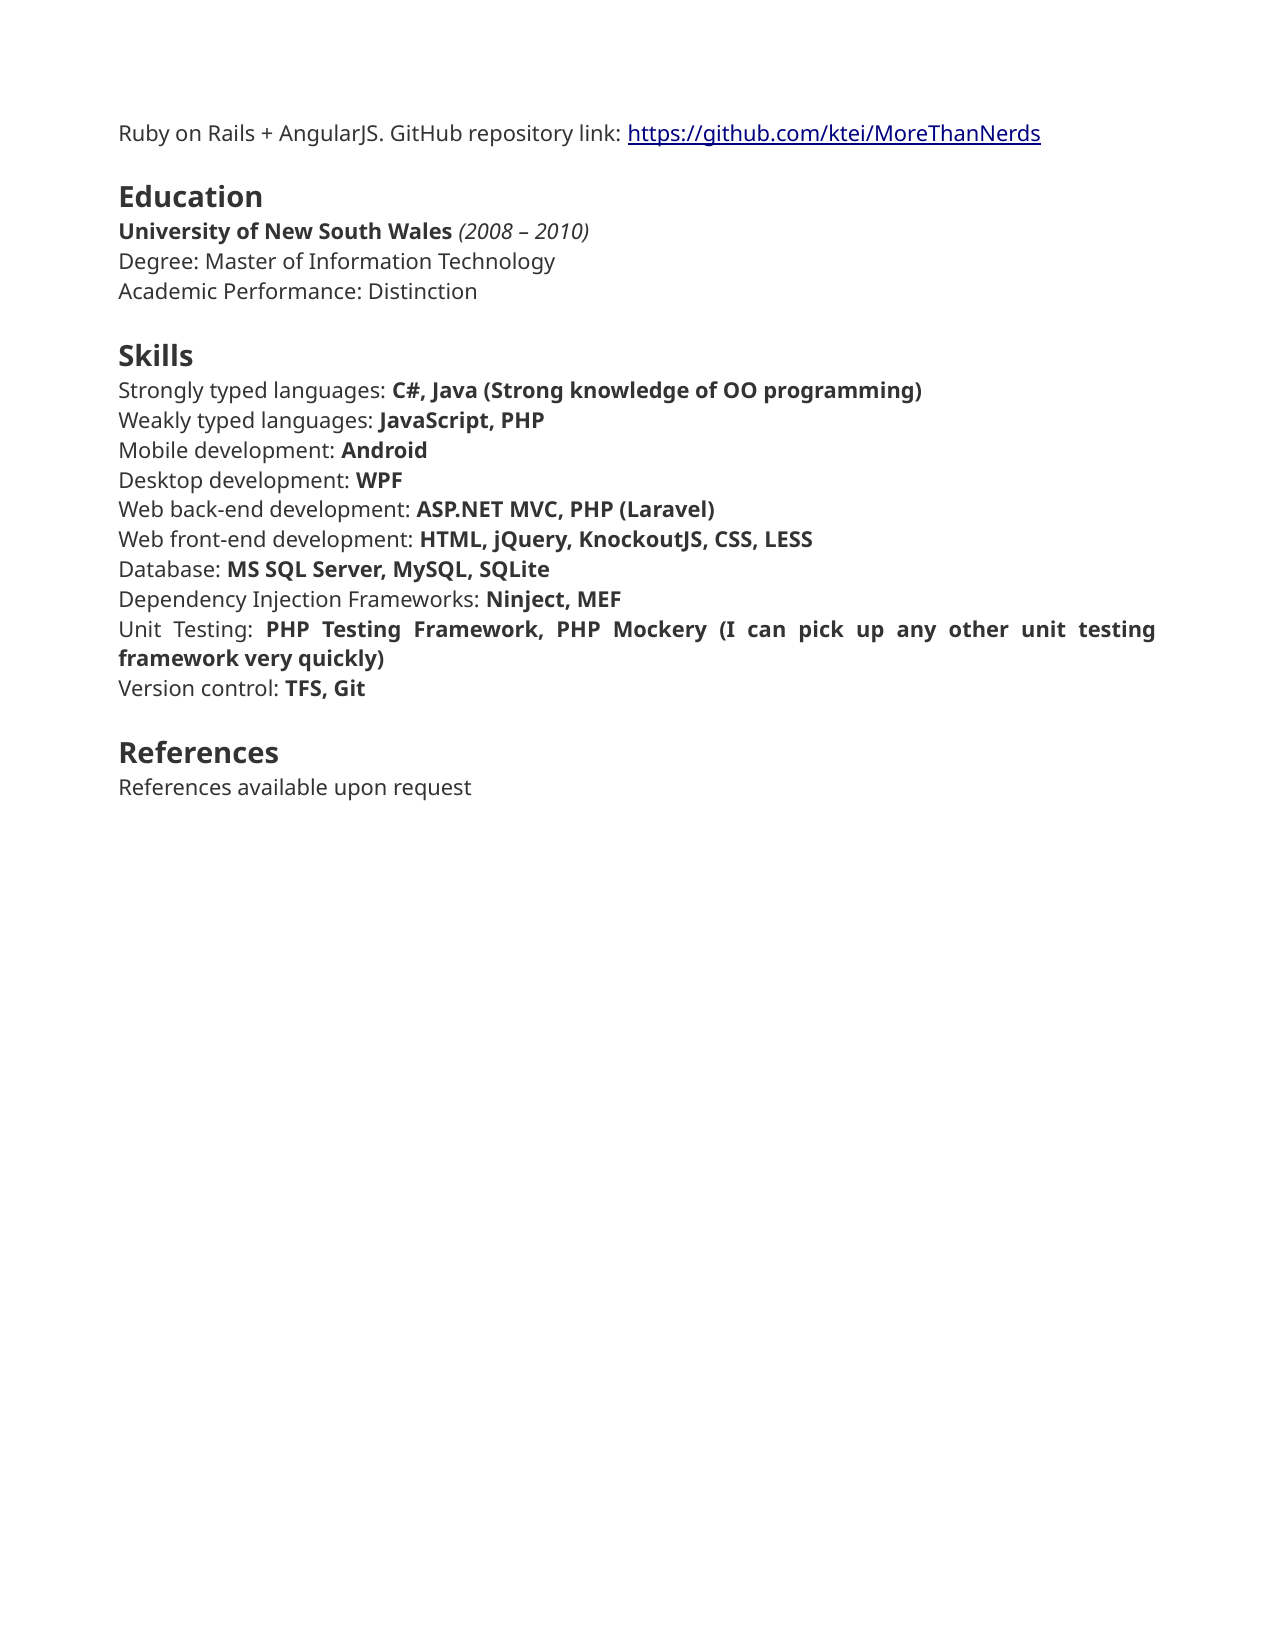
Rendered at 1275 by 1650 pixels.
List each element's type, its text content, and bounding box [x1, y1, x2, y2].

text References available upon request [118, 772, 1157, 802]
text Web back-end development: ASP.NET MVC, PHP (Laravel) [118, 494, 1157, 524]
text Weakly typed languages: JavaScript, PHP [118, 405, 1157, 435]
text Desktop development: WPF [118, 464, 1157, 494]
text Degree: Master of Information Technology [118, 246, 1157, 276]
text Web front-end development: HTML, jQuery, KnockoutJS, CSS, LESS [118, 524, 1157, 554]
text Education [118, 177, 1157, 216]
text Skills [118, 336, 1157, 375]
text References [118, 733, 1157, 772]
text Strongly typed languages: C#, Java (Strong knowledge of OO programming) [118, 375, 1157, 405]
text Ruby on Rails + AngularJS. GitHub repository link: https://github.com/ktei/MoreThanNerds [118, 118, 1157, 148]
text University of New South Wales (2008 – 2010) [118, 216, 1157, 246]
text Database: MS SQL Server, MySQL, SQLite [118, 554, 1157, 584]
text Version control: TFS, Git [118, 673, 1157, 703]
text Academic Performance: Distinction [118, 276, 1157, 306]
text Mobile development: Android [118, 435, 1157, 464]
text Unit Testing: PHP Testing Framework, PHP Mockery (I can pick up any other unit testing framework very quickly) [118, 613, 1157, 673]
text Dependency Injection Frameworks: Ninject, MEF [118, 584, 1157, 613]
